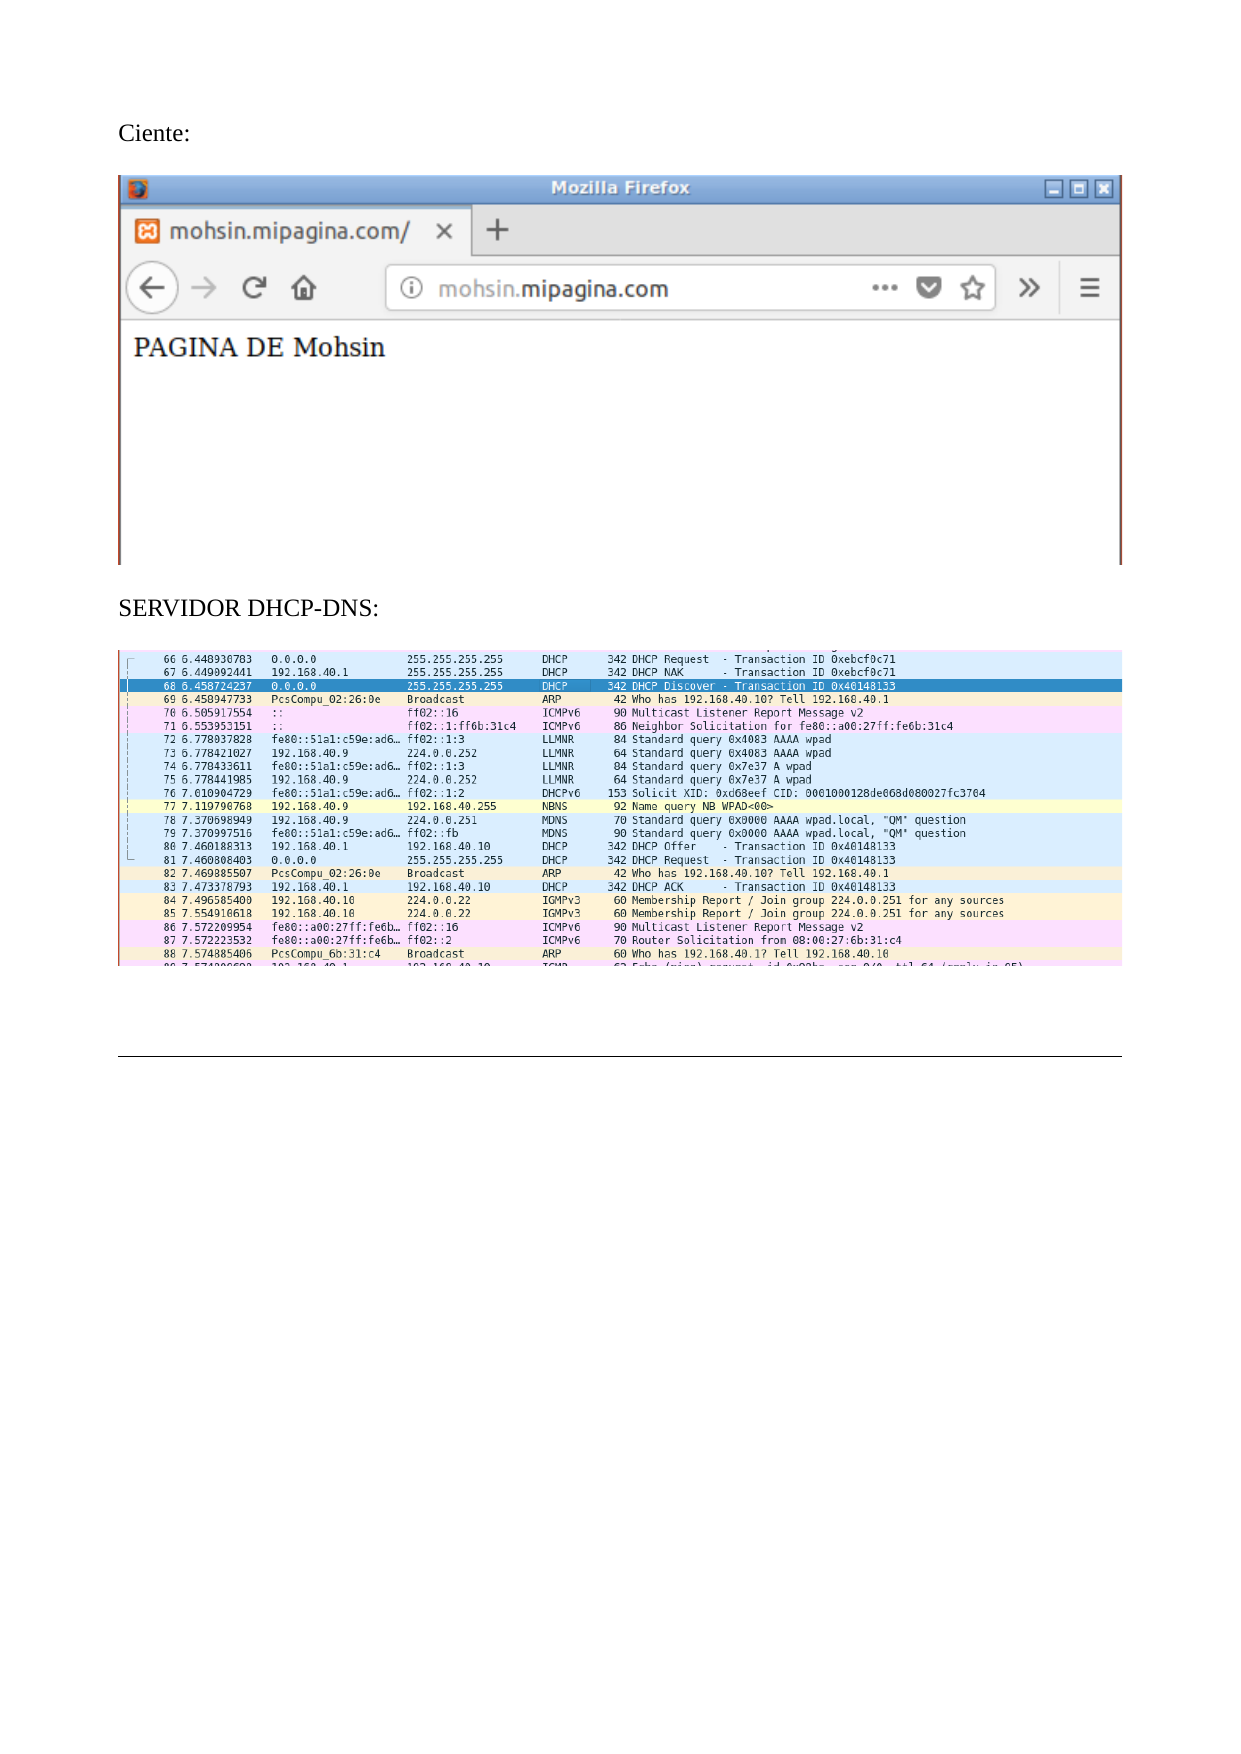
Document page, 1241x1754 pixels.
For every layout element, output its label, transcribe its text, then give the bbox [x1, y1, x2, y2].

text Ciente: [118, 118, 1122, 147]
picture [118, 650, 1123, 966]
picture [118, 175, 1123, 565]
text SERVIDOR DHCP-DNS: [118, 593, 1122, 622]
